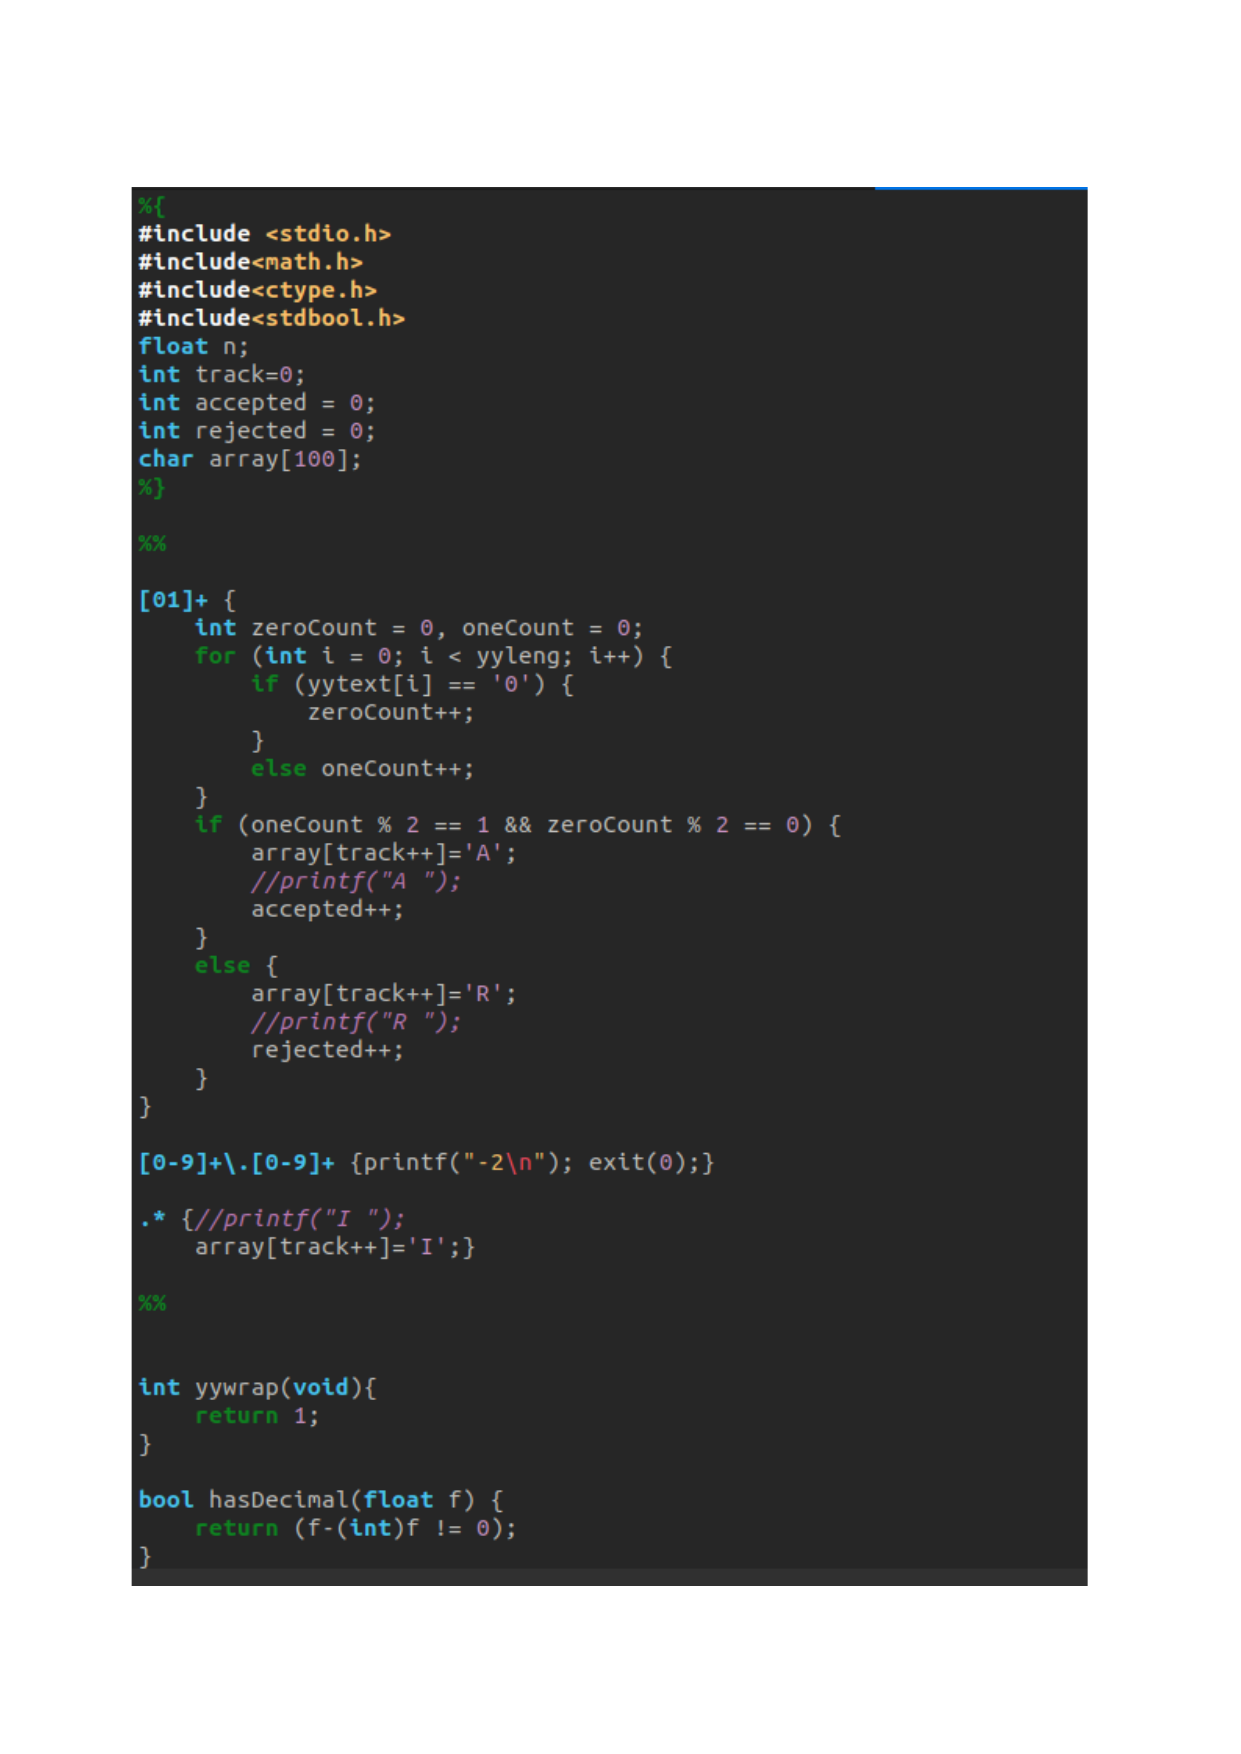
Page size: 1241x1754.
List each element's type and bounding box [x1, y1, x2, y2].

picture [131, 187, 1088, 1586]
